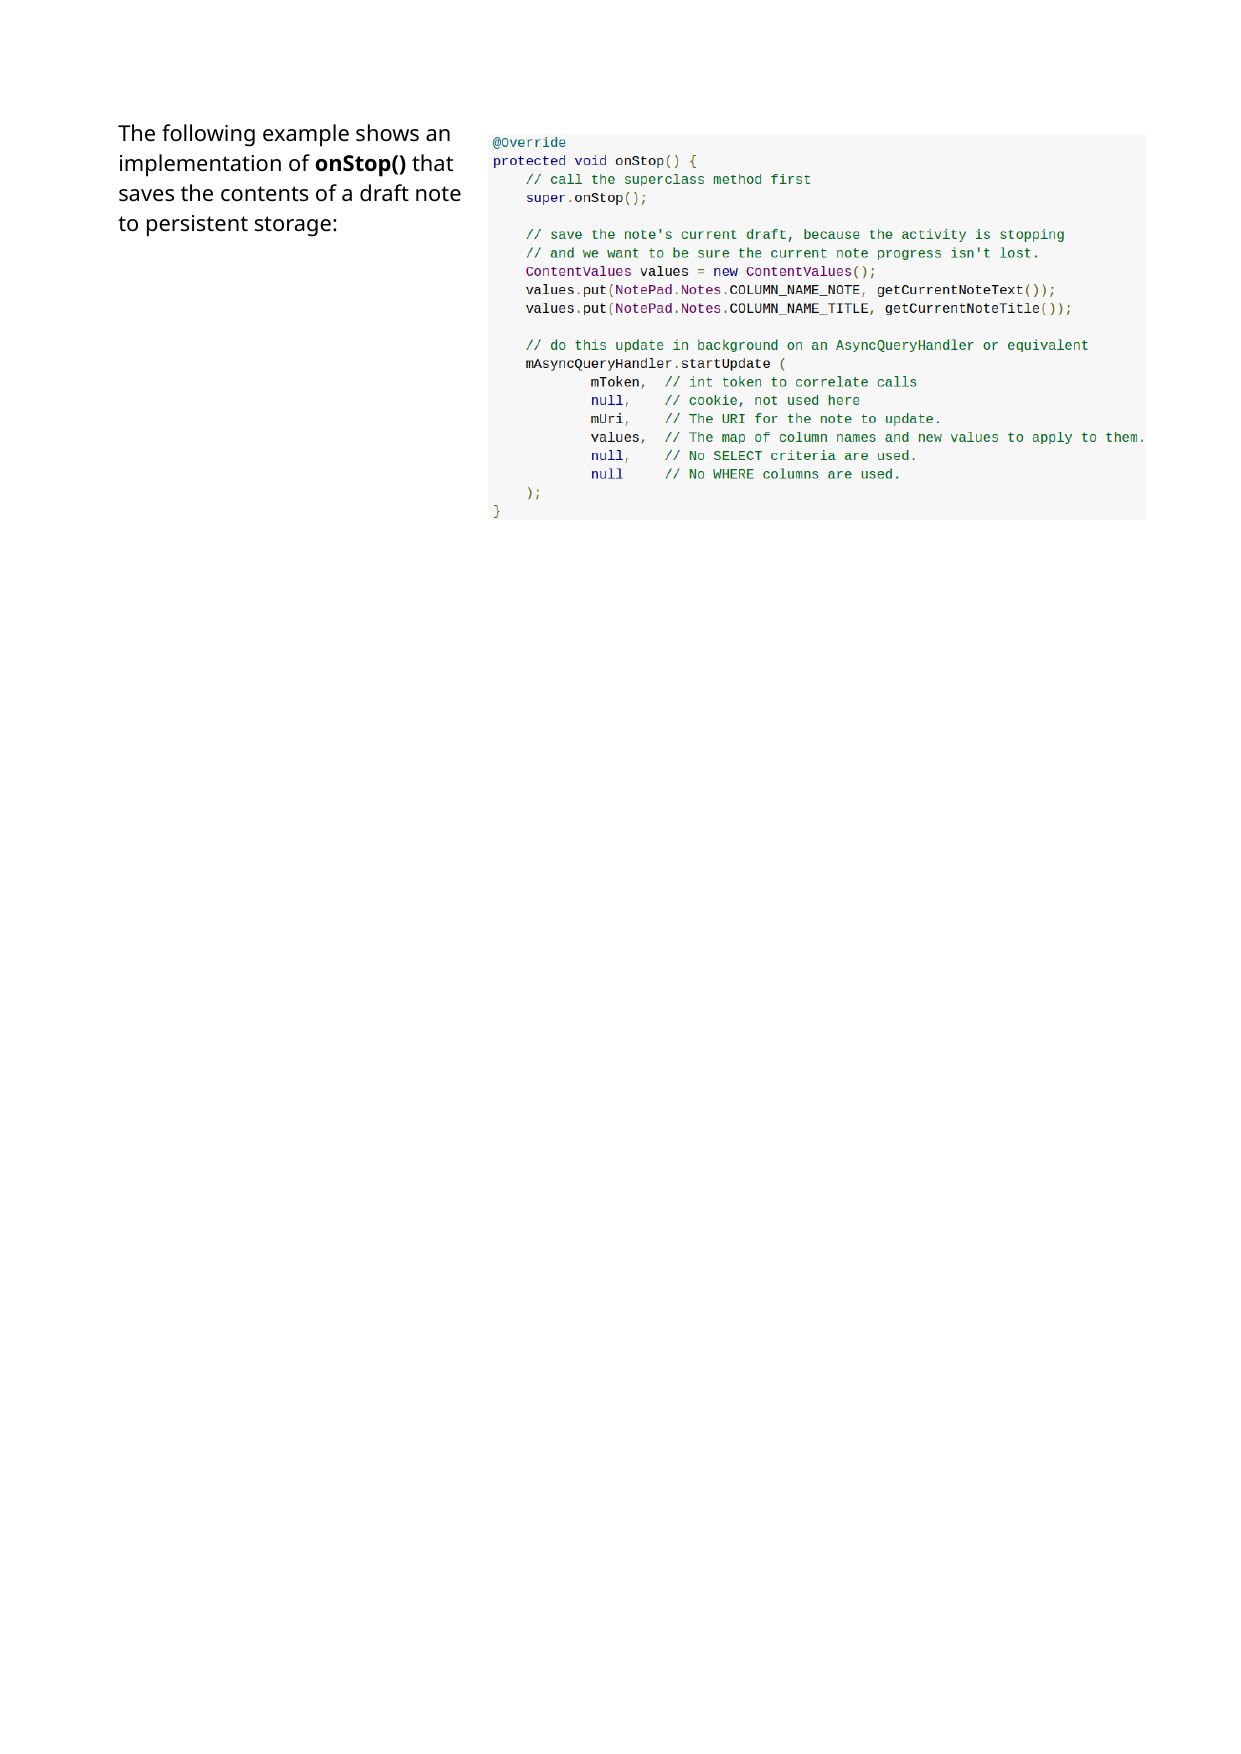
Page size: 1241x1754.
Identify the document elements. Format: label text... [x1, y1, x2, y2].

text The following example shows an implementation of onStop() that saves the contents of a draft note to persistent storage: [118, 118, 1122, 237]
picture [487, 134, 1147, 520]
